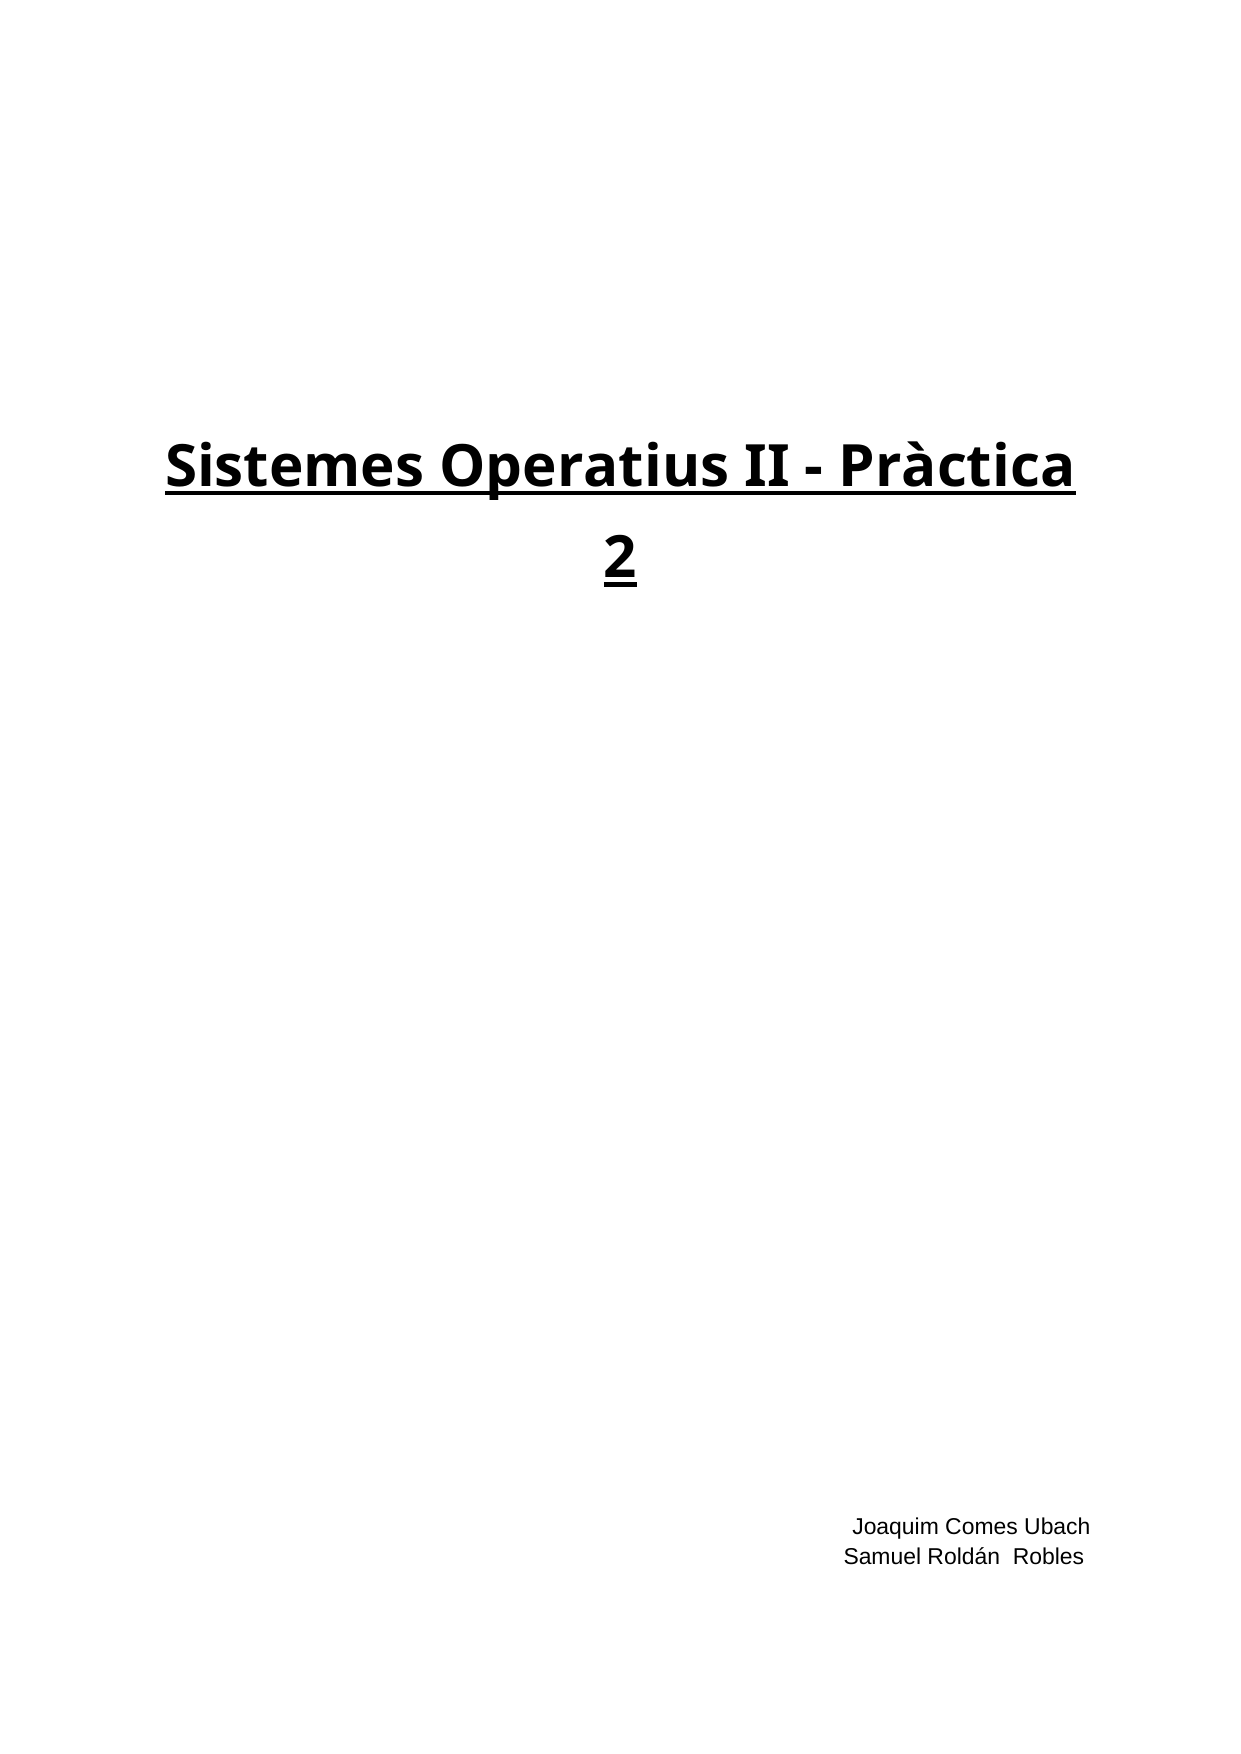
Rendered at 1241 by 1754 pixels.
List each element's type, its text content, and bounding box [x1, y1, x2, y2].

text Joaquim Comes Ubach [150, 1513, 1090, 1539]
text Samuel Roldán Robles [150, 1543, 1090, 1569]
text Sistemes Operatius II - Pràctica 2 [150, 424, 1090, 595]
